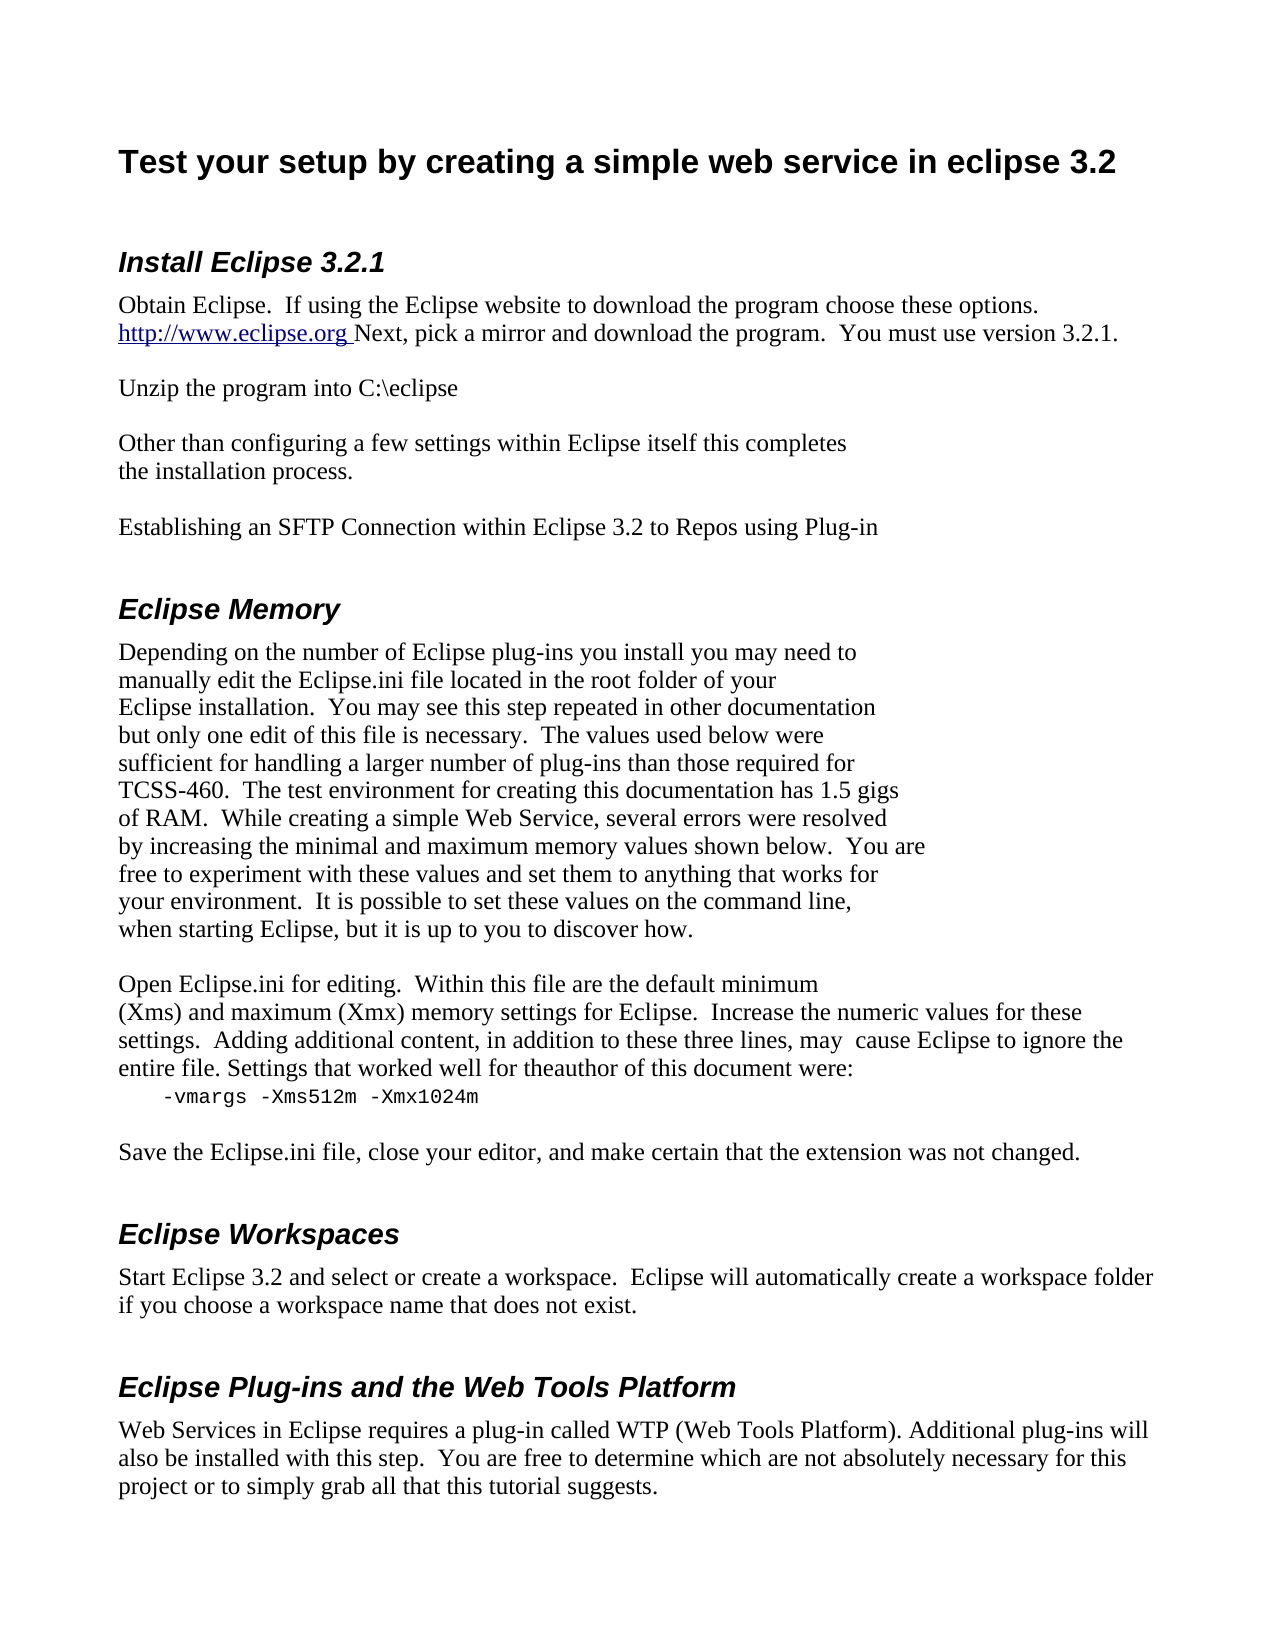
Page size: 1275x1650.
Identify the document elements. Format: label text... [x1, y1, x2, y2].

text Obtain Eclipse. If using the Eclipse website to download the program choose these options. http://www.eclipse.org Next, pick a mirror and download the program. You must use version 3.2.1. [118, 291, 1157, 346]
text Open Eclipse.ini for editing. Within this file are the default minimum [118, 971, 1157, 998]
text free to experiment with these values and set them to anything that works for [118, 860, 1157, 887]
text the installation process. [118, 457, 1157, 485]
subtitle Install Eclipse 3.2.1 [118, 246, 1157, 278]
text Depending on the number of Eclipse plug-ins you install you may need to [118, 638, 1157, 666]
text Eclipse installation. You may see this step repeated in other documentation [118, 693, 1157, 721]
text (Xms) and maximum (Xmx) memory settings for Eclipse. Increase the numeric values for these settings. Adding additional content, in addition to these three lines, may cause Eclipse to ignore the entire file. Settings that worked well for theauthor of this document were: [118, 998, 1157, 1081]
text when starting Eclipse, but it is up to you to discover how. [118, 915, 1157, 943]
text Other than configuring a few settings within Eclipse itself this completes [118, 429, 1157, 457]
text Unzip the program into C:\eclipse [118, 374, 1157, 402]
subtitle Eclipse Workspaces [118, 1218, 1157, 1251]
text -vmargs -Xms512m -Xmx1024m [118, 1081, 1157, 1110]
subtitle Test your setup by creating a simple web service in eclipse 3.2 [118, 143, 1157, 181]
text but only one edit of this file is necessary. The values used below were [118, 721, 1157, 749]
text manually edit the Eclipse.ini file located in the root folder of your [118, 666, 1157, 693]
text sufficient for handling a larger number of plug-ins than those required for [118, 749, 1157, 777]
text Establishing an SFTP Connection within Eclipse 3.2 to Repos using Plug-in [118, 513, 1157, 540]
subtitle Eclipse Plug-ins and the Web Tools Platform [118, 1371, 1157, 1404]
text Start Eclipse 3.2 and select or create a workspace. Eclipse will automatically create a workspace folder if you choose a workspace name that does not exist. [118, 1263, 1157, 1318]
text Save the Eclipse.ini file, close your editor, and make certain that the extension was not changed. [118, 1138, 1157, 1165]
text TCSS-460. The test environment for creating this documentation has 1.5 gigs [118, 777, 1157, 804]
text your environment. It is possible to set these values on the command line, [118, 887, 1157, 915]
subtitle Eclipse Memory [118, 593, 1157, 626]
text Web Services in Eclipse requires a plug-in called WTP (Web Tools Platform). Additional plug-ins will also be installed with this step. You are free to determine which are not absolutely necessary for this project or to simply grab all that this tutorial suggests. [118, 1416, 1157, 1499]
text of RAM. While creating a simple Web Service, several errors were resolved [118, 804, 1157, 832]
text by increasing the minimal and maximum memory values shown below. You are [118, 832, 1157, 860]
